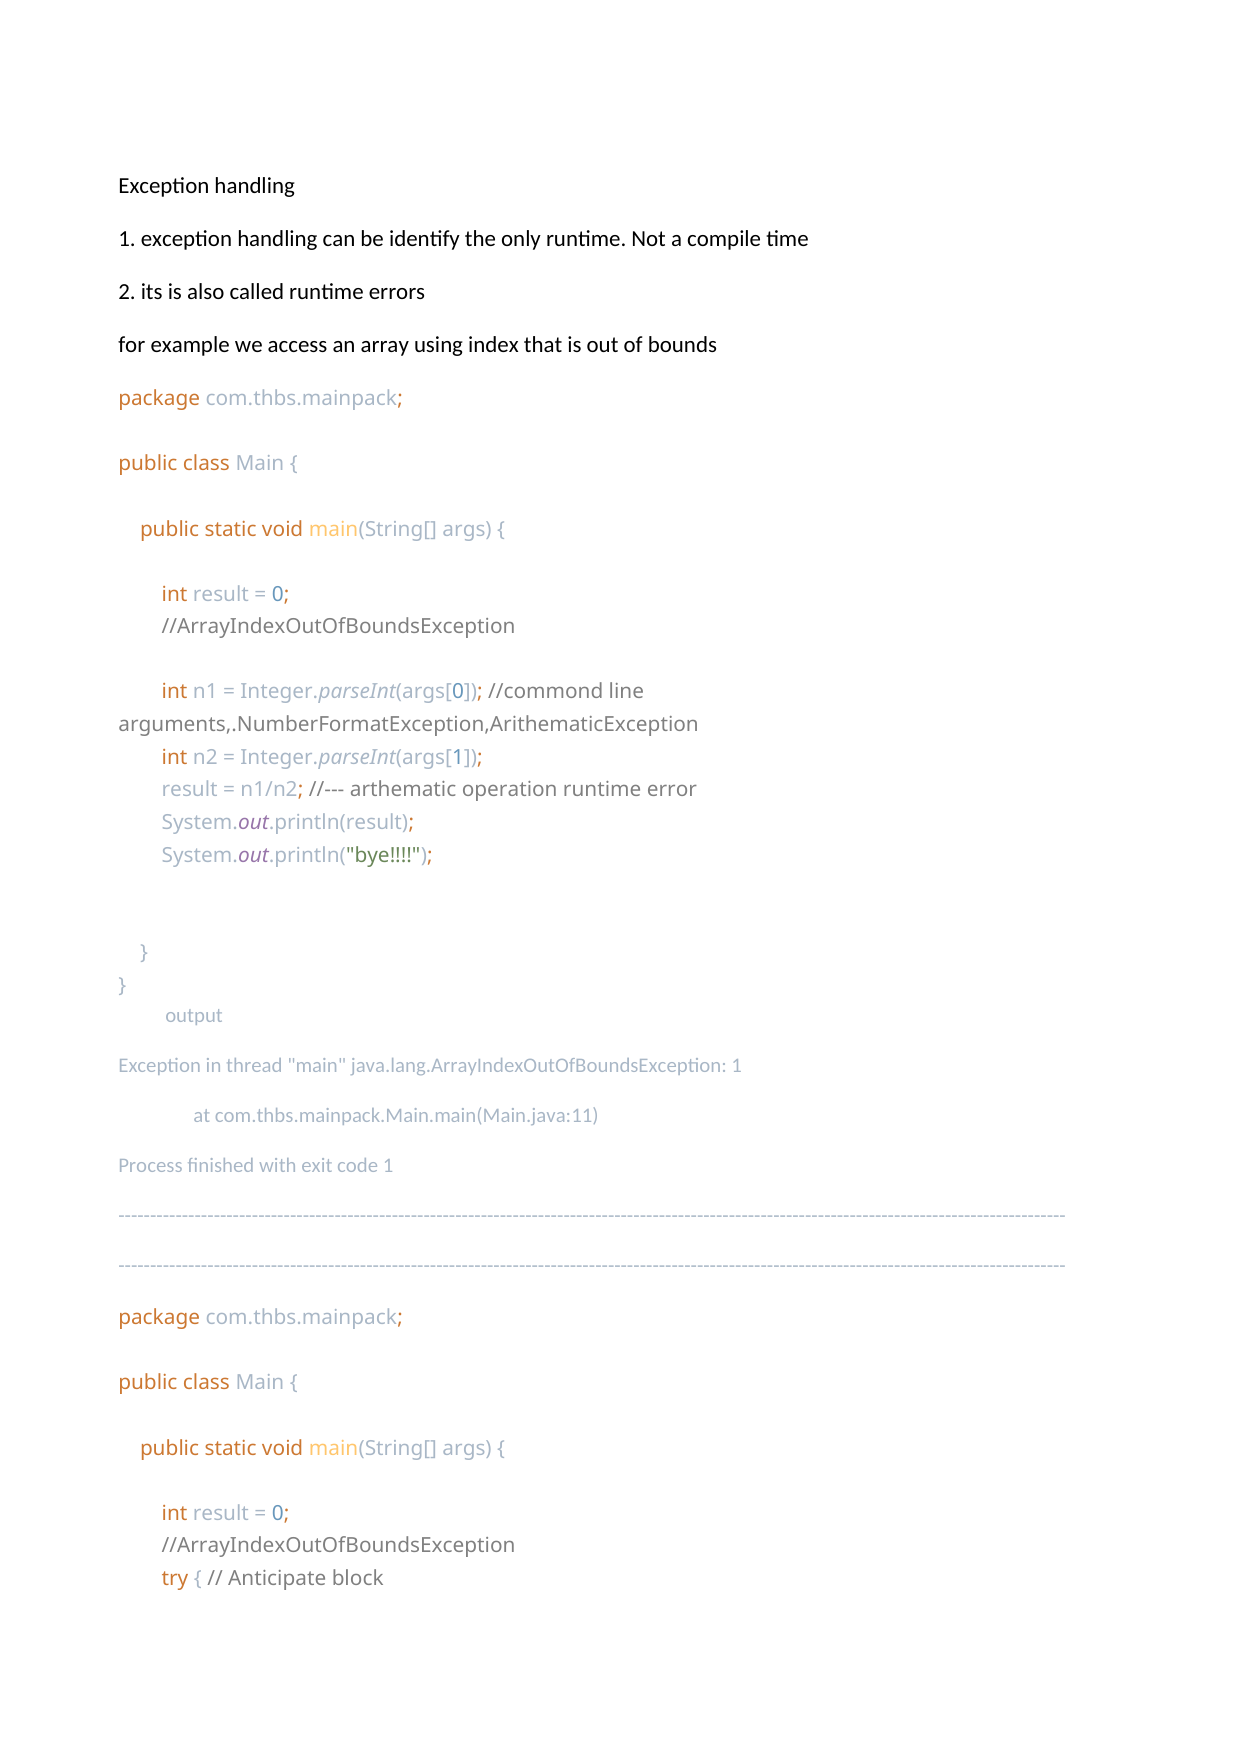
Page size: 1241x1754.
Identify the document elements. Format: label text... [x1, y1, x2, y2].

text for example we access an array using index that is out of bounds [118, 330, 1122, 358]
text Exception in thread "main" java.lang.ArrayIndexOutOfBoundsException: 1 [118, 1052, 1122, 1078]
text 2. its is also called runtime errors [118, 277, 1122, 305]
text Process finished with exit code 1 [118, 1152, 1122, 1178]
text package com.thbs.mainpack; public class Main { public static void main(String[] args) { int result = 0; //ArrayIndexOutOfBoundsException try { // Anticipate block [118, 1302, 1122, 1624]
text package com.thbs.mainpack; public class Main { public static void main(String[] args) { int result = 0; //ArrayIndexOutOfBoundsException int n1 = Integer.parseInt(args[0]); //commond line arguments,.NumberFormatException,ArithematicException int n2 = Integer.parseInt(args[1]); result = n1/n2; //--- arthematic operation runtime error System.out.println(result); System.out.println("bye!!!!"); } } output [118, 383, 1122, 1028]
text Exception handling [118, 171, 1122, 199]
text at com.thbs.mainpack.Main.main(Main.java:11) [118, 1102, 1122, 1128]
text ----------------------------------------------------------------------------------------------------------------------------------------------------- [118, 1252, 1122, 1278]
text 1. exception handling can be identify the only runtime. Not a compile time [118, 224, 1122, 252]
text ----------------------------------------------------------------------------------------------------------------------------------------------------- [118, 1202, 1122, 1228]
